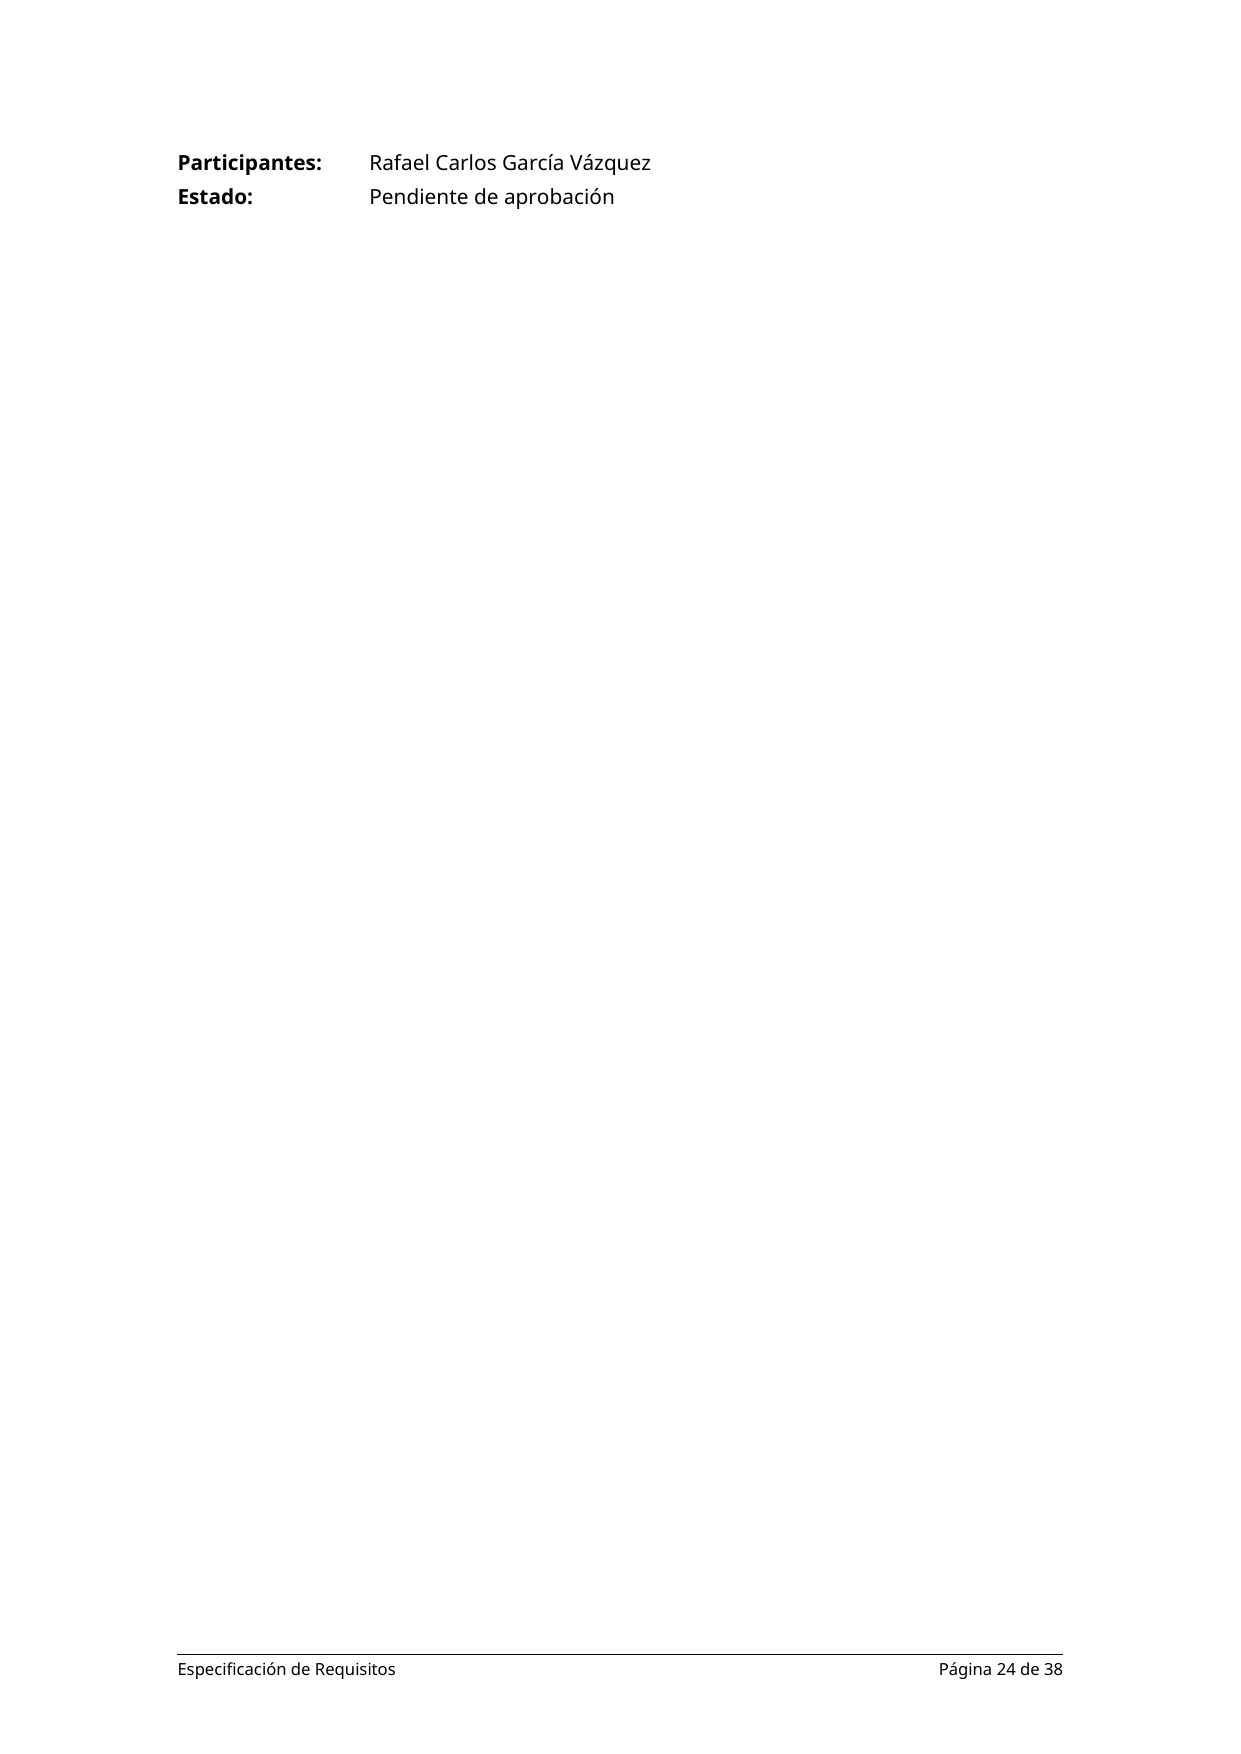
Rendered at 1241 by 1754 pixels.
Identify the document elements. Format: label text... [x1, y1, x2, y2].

text Participantes: Rafael Carlos García Vázquez [177, 148, 1063, 176]
text Estado: Pendiente de aprobación [177, 182, 1063, 211]
